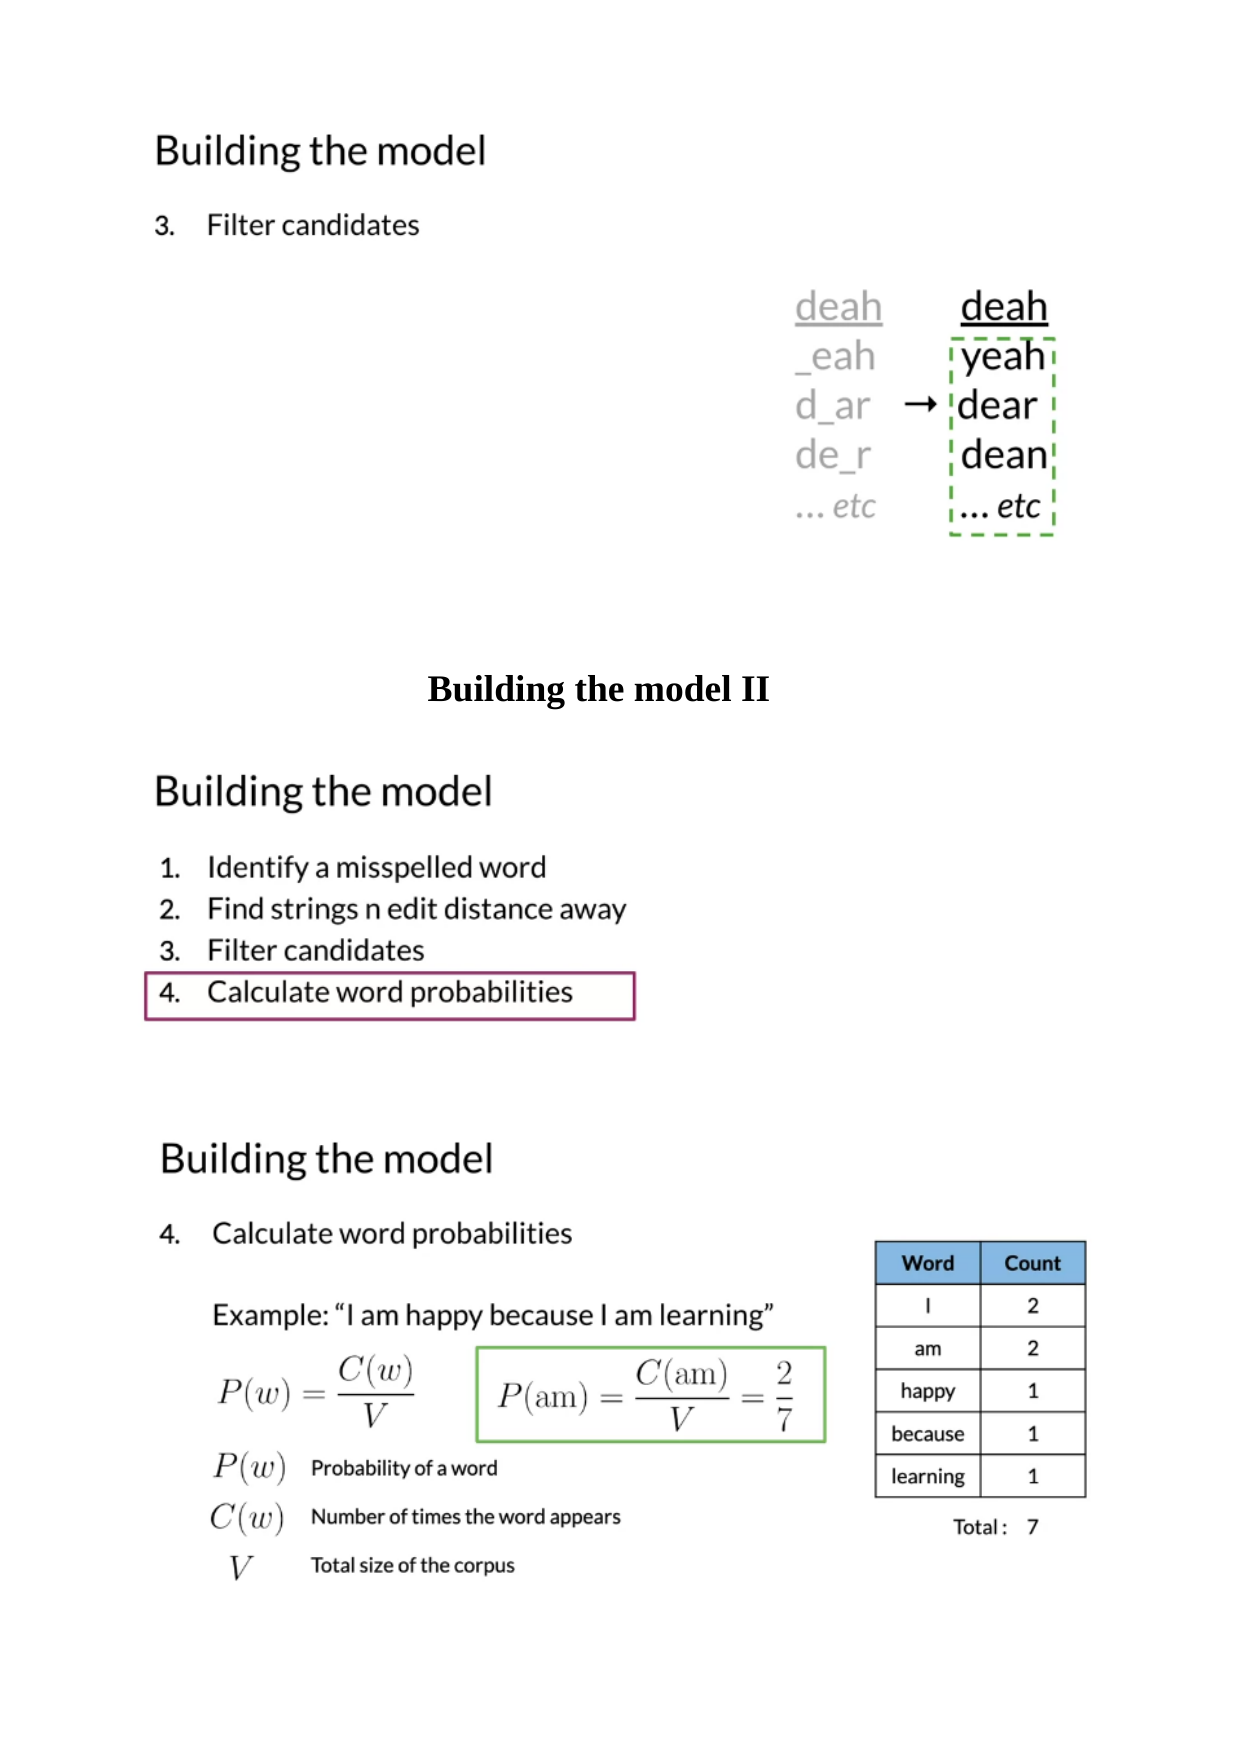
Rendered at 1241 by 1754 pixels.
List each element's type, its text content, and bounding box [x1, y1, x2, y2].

subtitle Building the model II [118, 666, 1122, 709]
picture [118, 750, 1123, 1053]
picture [118, 118, 1123, 556]
picture [118, 1110, 1123, 1591]
